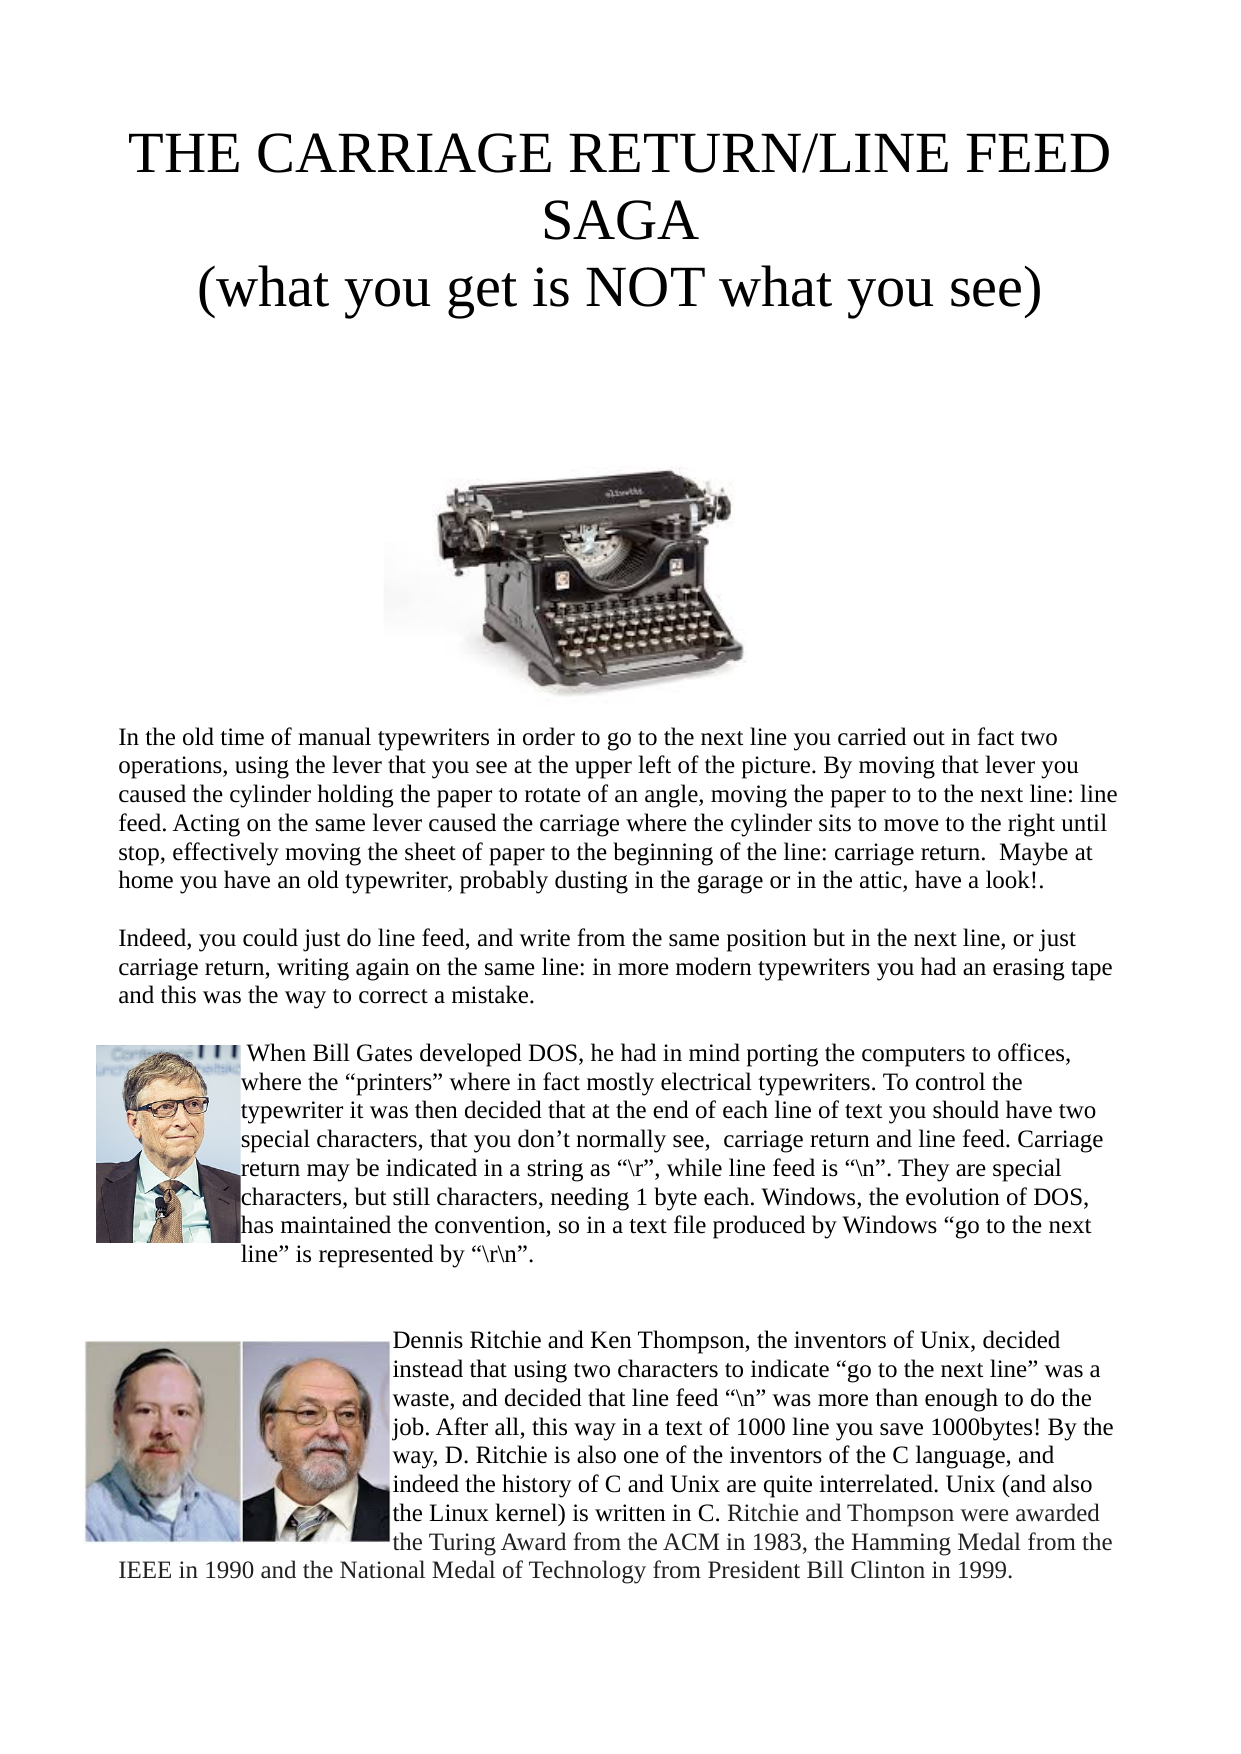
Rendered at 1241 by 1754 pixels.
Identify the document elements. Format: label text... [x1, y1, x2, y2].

text (what you get is NOT what you see) [118, 252, 1122, 319]
text When Bill Gates developed DOS, he had in mind porting the computers to offices, where the “printers” where in fact mostly electrical typewriters. To control the typewriter it was then decided that at the end of each line of text you should have two special characters, that you don’t normally see, carriage return and line feed. Carriage return may be indicated in a string as “\r”, while line feed is “\n”. They are special characters, but still characters, needing 1 byte each. Windows, the evolution of DOS, has maintained the convention, so in a text file produced by Windows “go to the next line” is represented by “\r\n”. [118, 1038, 1122, 1268]
text Indeed, you could just do line feed, and write from the same position but in the next line, or just carriage return, writing again on the same line: in more modern typewriters you had an erasing tape and this was the way to correct a mistake. [118, 923, 1122, 1009]
text In the old time of manual typewriters in order to go to the next line you carried out in fact two operations, using the lever that you see at the upper left of the picture. By moving that lever you caused the cylinder holding the paper to rotate of an angle, moving the paper to to the next line: line feed. Acting on the same lever caused the carriage where the cylinder sits to move to the right until stop, effectively moving the sheet of paper to the beginning of the line: carriage return. Maybe at home you have an old typewriter, probably dusting in the garage or in the attic, have a look!. [118, 722, 1122, 894]
picture [96, 1045, 241, 1243]
picture [83, 1341, 393, 1544]
text Dennis Ritchie and Ken Thompson, the inventors of Unix, decided instead that using two characters to indicate “go to the next line” was a waste, and decided that line feed “\n” was more than enough to do the job. After all, this way in a text of 1000 line you save 1000bytes! By the way, D. Ritchie is also one of the inventors of the C language, and indeed the history of C and Unix are quite interrelated. Unix (and also the Linux kernel) is written in C. Ritchie and Thompson were awarded the Turing Award from the ACM in 1983, the Hamming Medal from the IEEE in 1990 and the National Medal of Technology from President Bill Clinton in 1999. [118, 1326, 1122, 1584]
text THE CARRIAGE RETURN/LINE FEED SAGA [118, 118, 1122, 252]
picture [383, 429, 814, 716]
